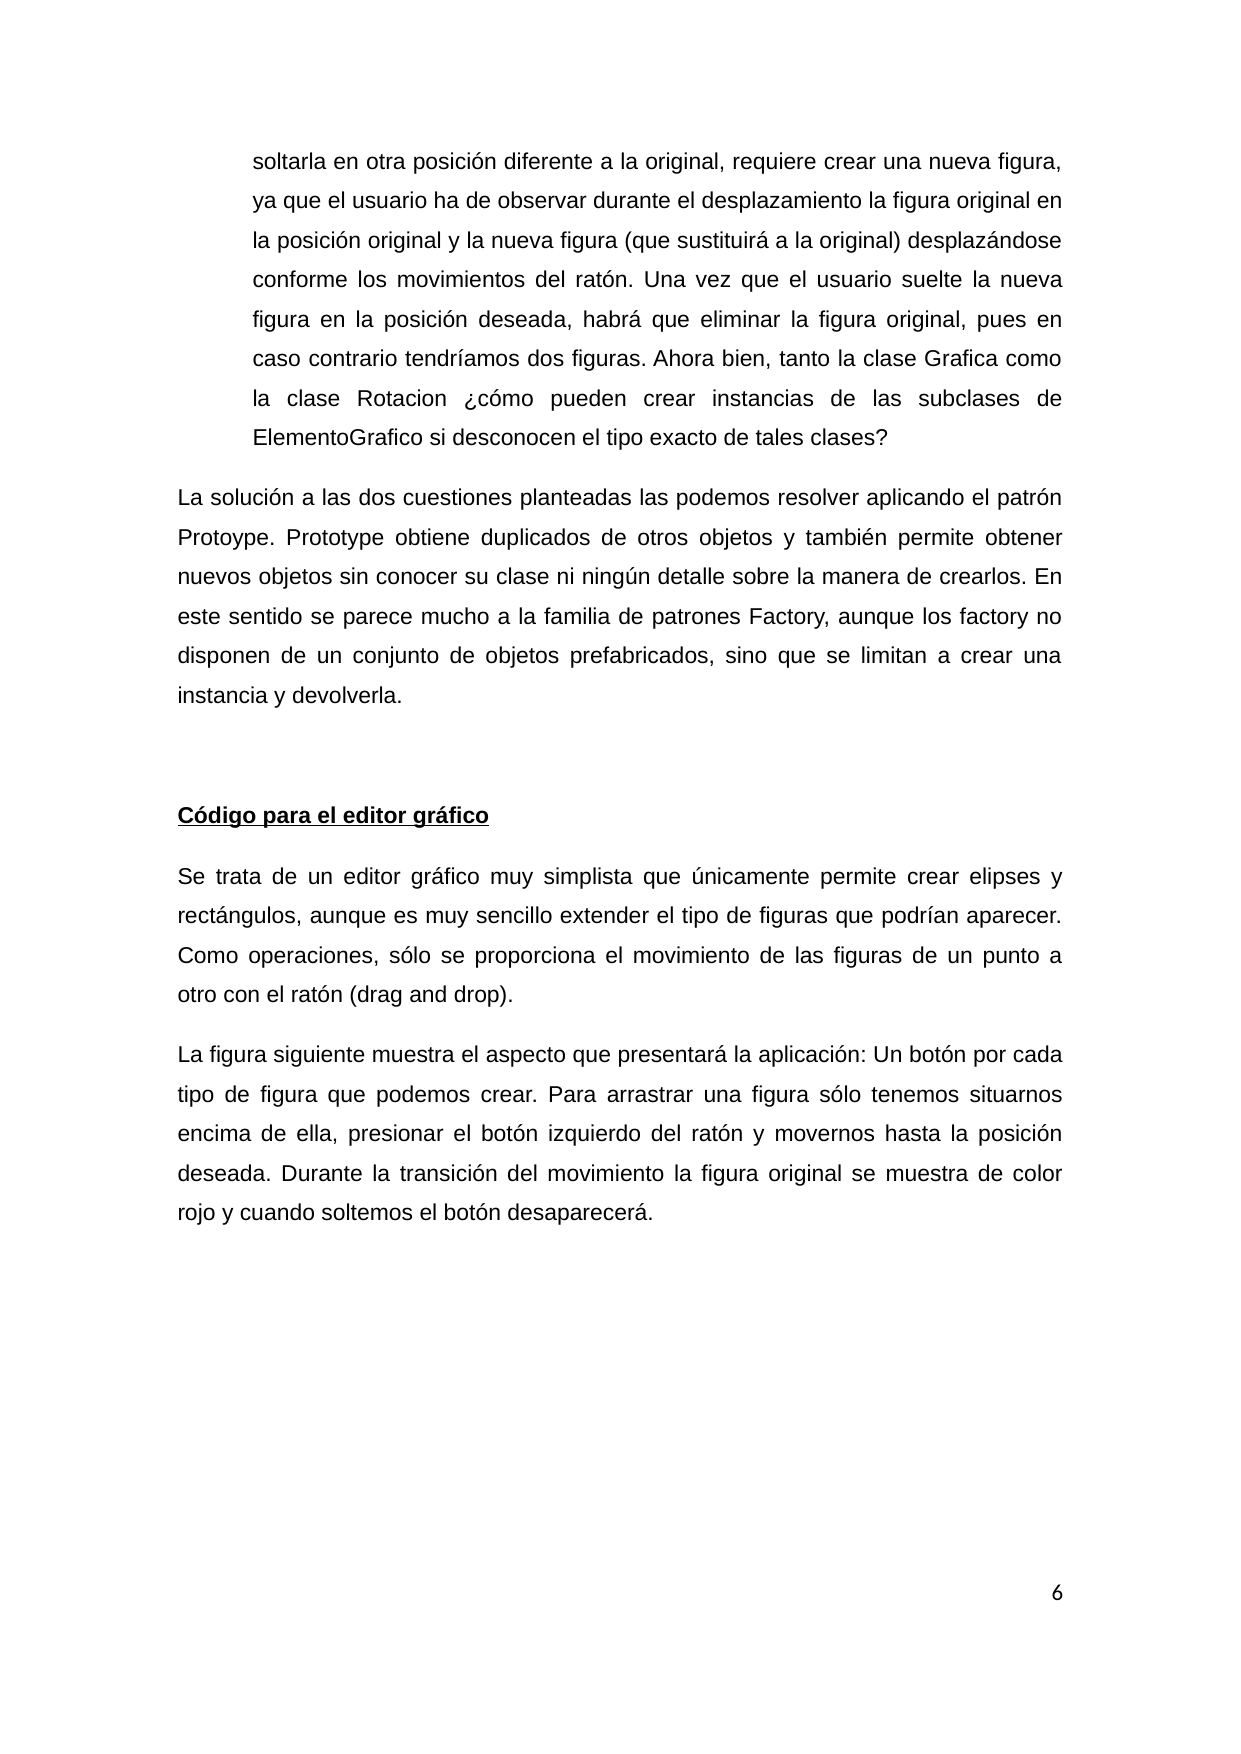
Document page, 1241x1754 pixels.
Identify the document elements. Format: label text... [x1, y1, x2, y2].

text La figura siguiente muestra el aspecto que presentará la aplicación: Un botón por cada tipo de figura que podemos crear. Para arrastrar una figura sólo tenemos situarnos encima de ella, presionar el botón izquierdo del ratón y movernos hasta la posición deseada. Durante la transición del movimiento la figura original se muestra de color rojo y cuando soltemos el botón desaparecerá. [177, 1041, 1063, 1226]
text La solución a las dos cuestiones planteadas las podemos resolver aplicando el patrón Protoype. Prototype obtiene duplicados de otros objetos y también permite obtener nuevos objetos sin conocer su clase ni ningún detalle sobre la manera de crearlos. En este sentido se parece mucho a la familia de patrones Factory, aunque los factory no disponen de un conjunto de objetos prefabricados, sino que se limitan a crear una instancia y devolverla. [177, 484, 1063, 708]
text Código para el editor gráfico [177, 802, 1063, 829]
list soltarla en otra posición diferente a la original, requiere crear una nueva figura, ya que el usuario ha de observar durante el desplazamiento la figura original en la posición original y la nueva figura (que sustituirá a la original) desplazándose conforme los movimientos del ratón. Una vez que el usuario suelte la nueva figura en la posición deseada, habrá que eliminar la figura original, pues en caso contrario tendríamos dos figuras. Ahora bien, tanto la clase Grafica como la clase Rotacion ¿cómo pueden crear instancias de las subclases de ElementoGrafico si desconocen el tipo exacto de tales clases? [215, 148, 1063, 450]
text Se trata de un editor gráfico muy simplista que únicamente permite crear elipses y rectángulos, aunque es muy sencillo extender el tipo de figuras que podrían aparecer. Como operaciones, sólo se proporciona el movimiento de las figuras de un punto a otro con el ratón (drag and drop). [177, 863, 1063, 1007]
